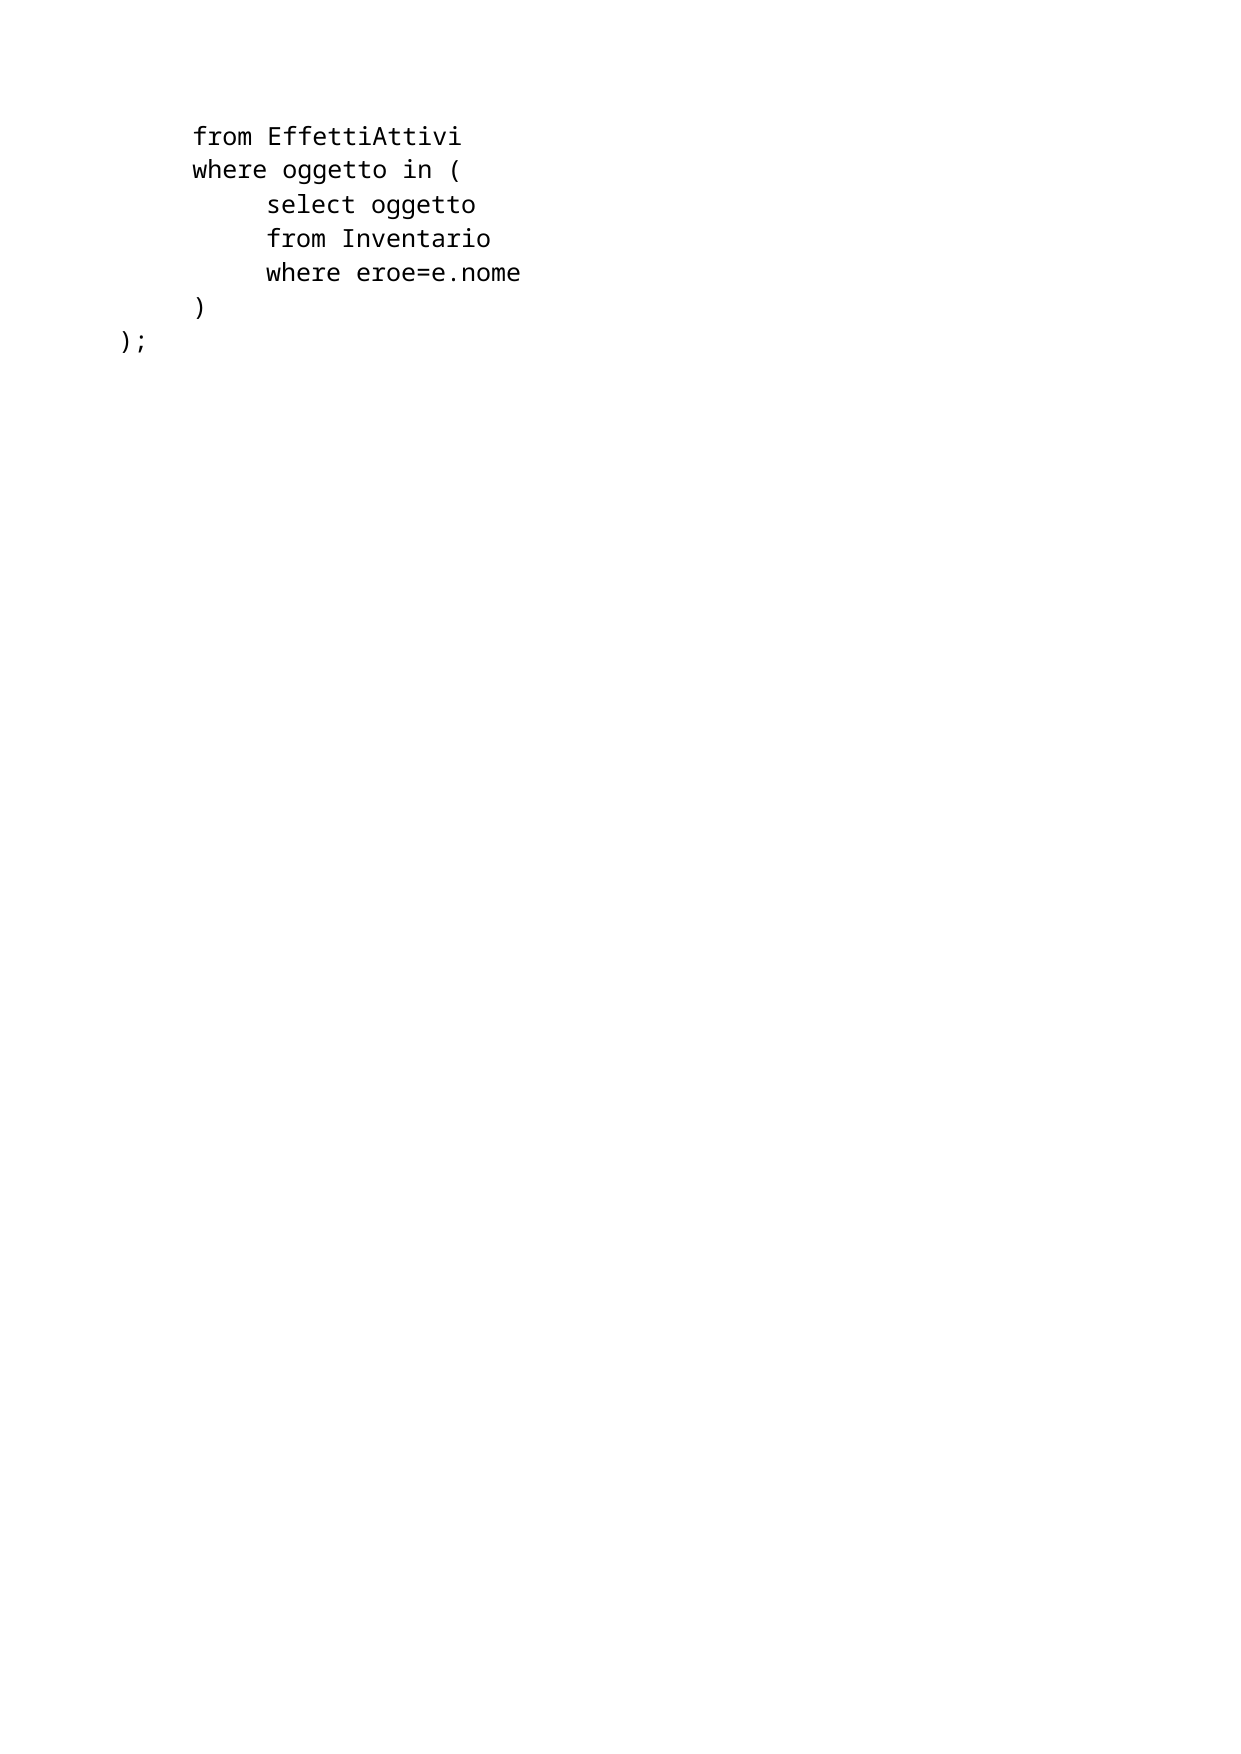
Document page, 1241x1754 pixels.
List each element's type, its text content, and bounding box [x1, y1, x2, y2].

text ) [118, 288, 1122, 322]
text where eroe=e.nome [118, 254, 1122, 288]
text ); [118, 322, 1122, 357]
text select oggetto [118, 186, 1122, 220]
text where oggetto in ( [118, 152, 1122, 186]
text from Inventario [118, 220, 1122, 254]
text from EffettiAttivi [118, 118, 1122, 152]
